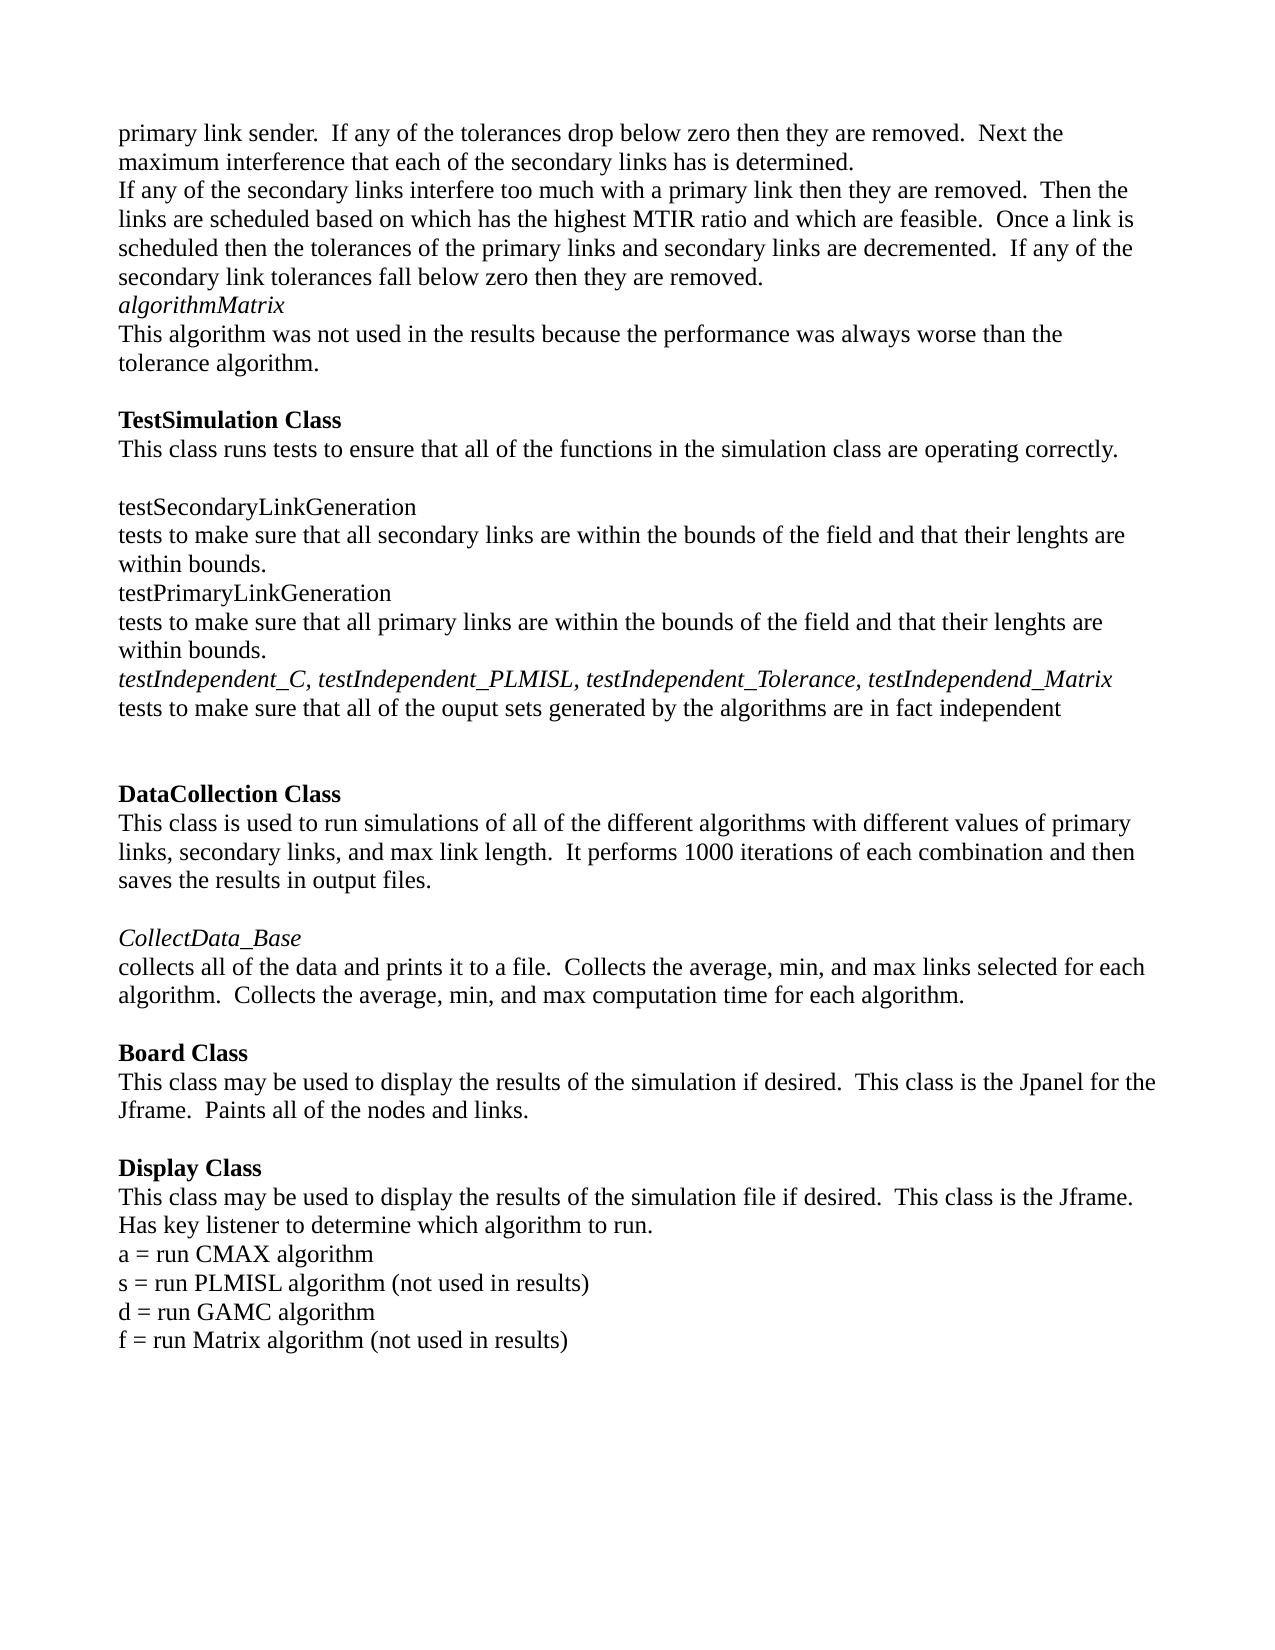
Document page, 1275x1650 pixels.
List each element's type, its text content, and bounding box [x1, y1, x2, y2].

text DataCollection Class [118, 779, 1157, 808]
text primary link sender. If any of the tolerances drop below zero then they are removed. Next the maximum interference that each of the secondary links has is determined. [118, 118, 1157, 176]
text CollectData_Base [118, 923, 1157, 952]
text This class is used to run simulations of all of the different algorithms with different values of primary links, secondary links, and max link length. It performs 1000 iterations of each combination and then saves the results in output files. [118, 808, 1157, 894]
text This class may be used to display the results of the simulation if desired. This class is the Jpanel for the Jframe. Paints all of the nodes and links. [118, 1067, 1157, 1124]
text d = run GAMC algorithm [118, 1297, 1157, 1326]
text testIndependent_C, testIndependent_PLMISL, testIndependent_Tolerance, testIndependend_Matrix [118, 664, 1157, 693]
text testSecondaryLinkGeneration [118, 492, 1157, 521]
text algorithmMatrix [118, 291, 1157, 319]
text tests to make sure that all primary links are within the bounds of the field and that their lenghts are within bounds. [118, 607, 1157, 664]
text testPrimaryLinkGeneration [118, 578, 1157, 607]
text TestSimulation Class [118, 406, 1157, 434]
text tests to make sure that all of the ouput sets generated by the algorithms are in fact independent [118, 693, 1157, 722]
text This class runs tests to ensure that all of the functions in the simulation class are operating correctly. [118, 434, 1157, 463]
text Board Class [118, 1038, 1157, 1067]
text collects all of the data and prints it to a file. Collects the average, min, and max links selected for each algorithm. Collects the average, min, and max computation time for each algorithm. [118, 952, 1157, 1009]
text tests to make sure that all secondary links are within the bounds of the field and that their lenghts are within bounds. [118, 521, 1157, 578]
text If any of the secondary links interfere too much with a primary link then they are removed. Then the links are scheduled based on which has the highest MTIR ratio and which are feasible. Once a link is scheduled then the tolerances of the primary links and secondary links are decremented. If any of the secondary link tolerances fall below zero then they are removed. [118, 176, 1157, 291]
text This algorithm was not used in the results because the performance was always worse than the tolerance algorithm. [118, 319, 1157, 377]
text a = run CMAX algorithm [118, 1239, 1157, 1268]
text This class may be used to display the results of the simulation file if desired. This class is the Jframe. Has key listener to determine which algorithm to run. [118, 1182, 1157, 1239]
text Display Class [118, 1153, 1157, 1182]
text f = run Matrix algorithm (not used in results) [118, 1326, 1157, 1354]
text s = run PLMISL algorithm (not used in results) [118, 1268, 1157, 1297]
